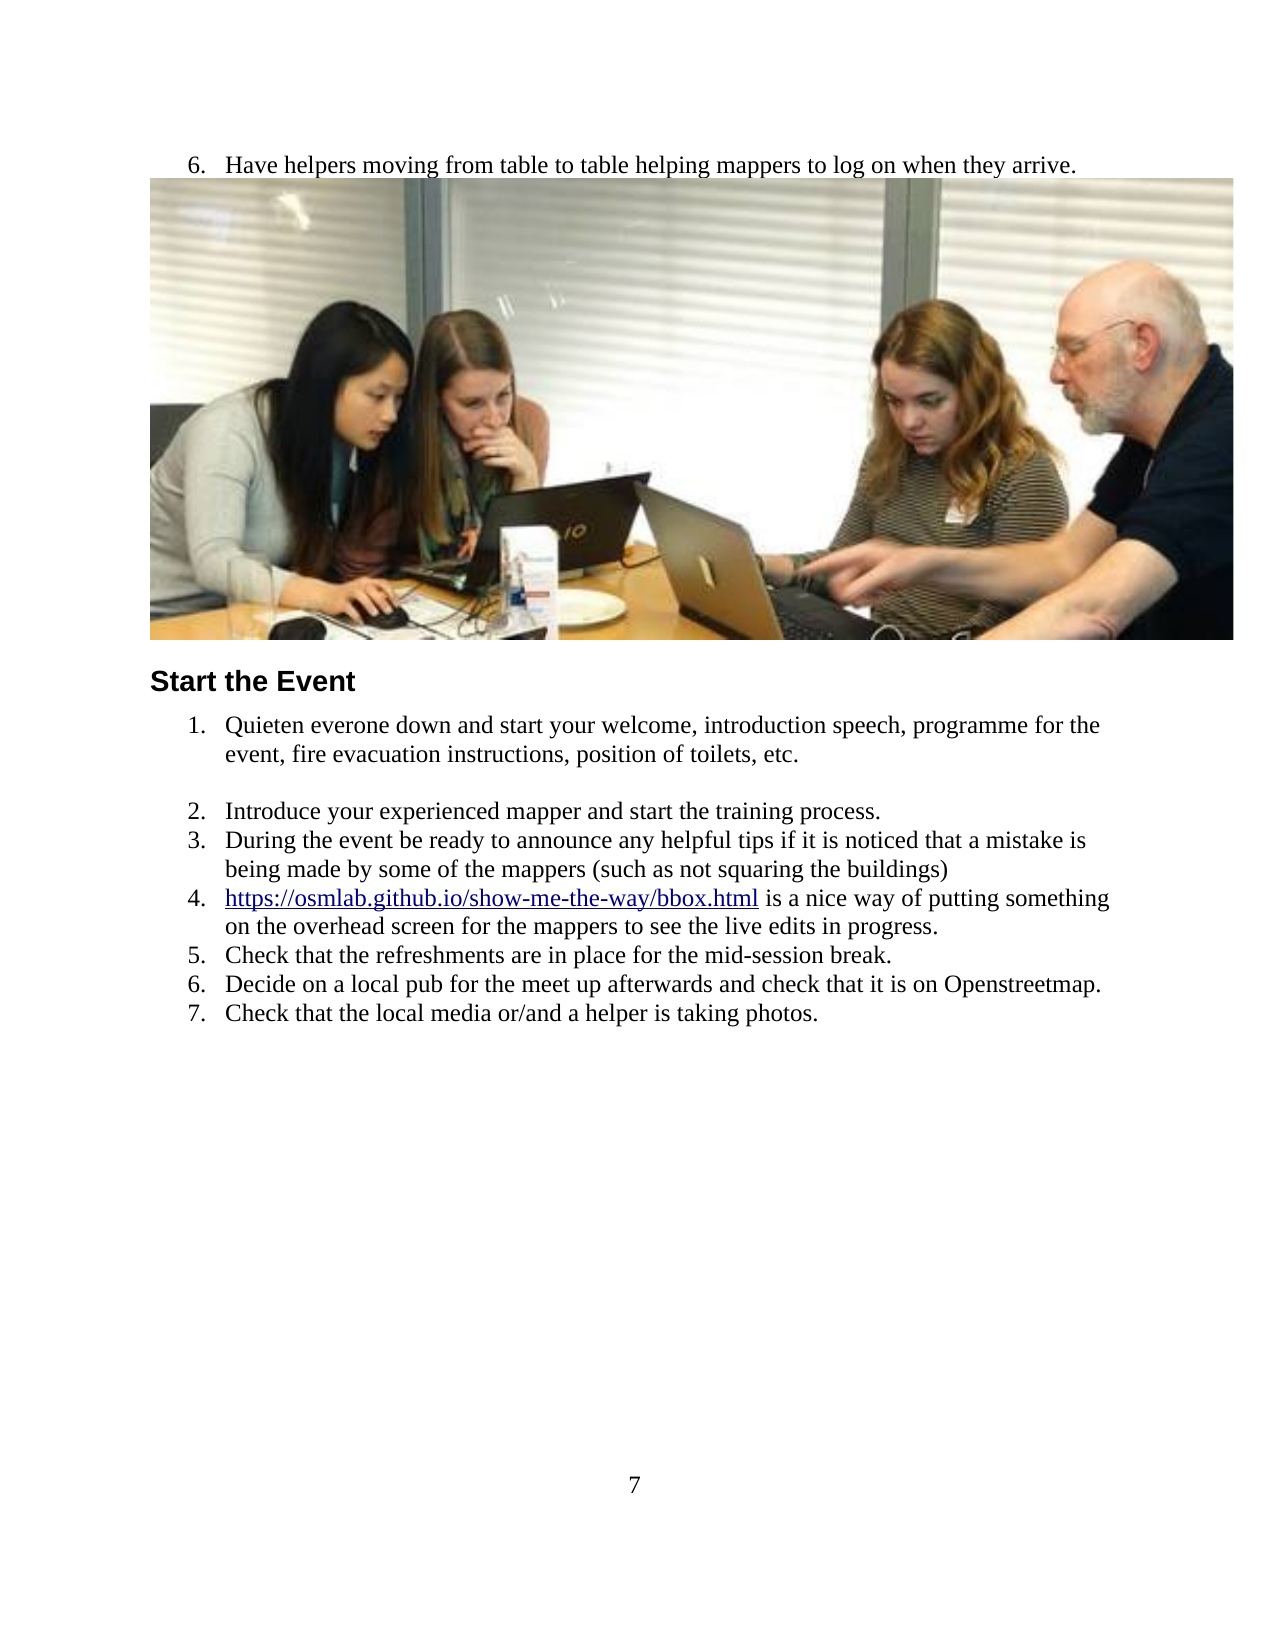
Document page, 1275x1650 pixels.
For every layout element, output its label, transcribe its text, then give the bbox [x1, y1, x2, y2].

list Quieten everone down and start your welcome, introduction speech, programme for the event, fire evacuation instructions, position of toilets, etc. [187, 710, 1125, 796]
picture [150, 178, 1234, 640]
list During the event be ready to announce any helpful tips if it is noticed that a mistake is being made by some of the mappers (such as not squaring the buildings) [187, 825, 1125, 883]
list Decide on a local pub for the meet up afterwards and check that it is on Openstreetmap. [187, 969, 1125, 998]
subtitle Start the Event [150, 664, 1125, 698]
list Introduce your experienced mapper and start the training process. [187, 796, 1125, 825]
list Check that the local media or/and a helper is taking photos. [187, 998, 1125, 1026]
list Check that the refreshments are in place for the mid-session break. [187, 940, 1125, 969]
list https://osmlab.github.io/show-me-the-way/bbox.html is a nice way of putting something on the overhead screen for the mappers to see the live edits in progress. [187, 883, 1125, 940]
list Have helpers moving from table to table helping mappers to log on when they arrive. [187, 150, 1125, 178]
